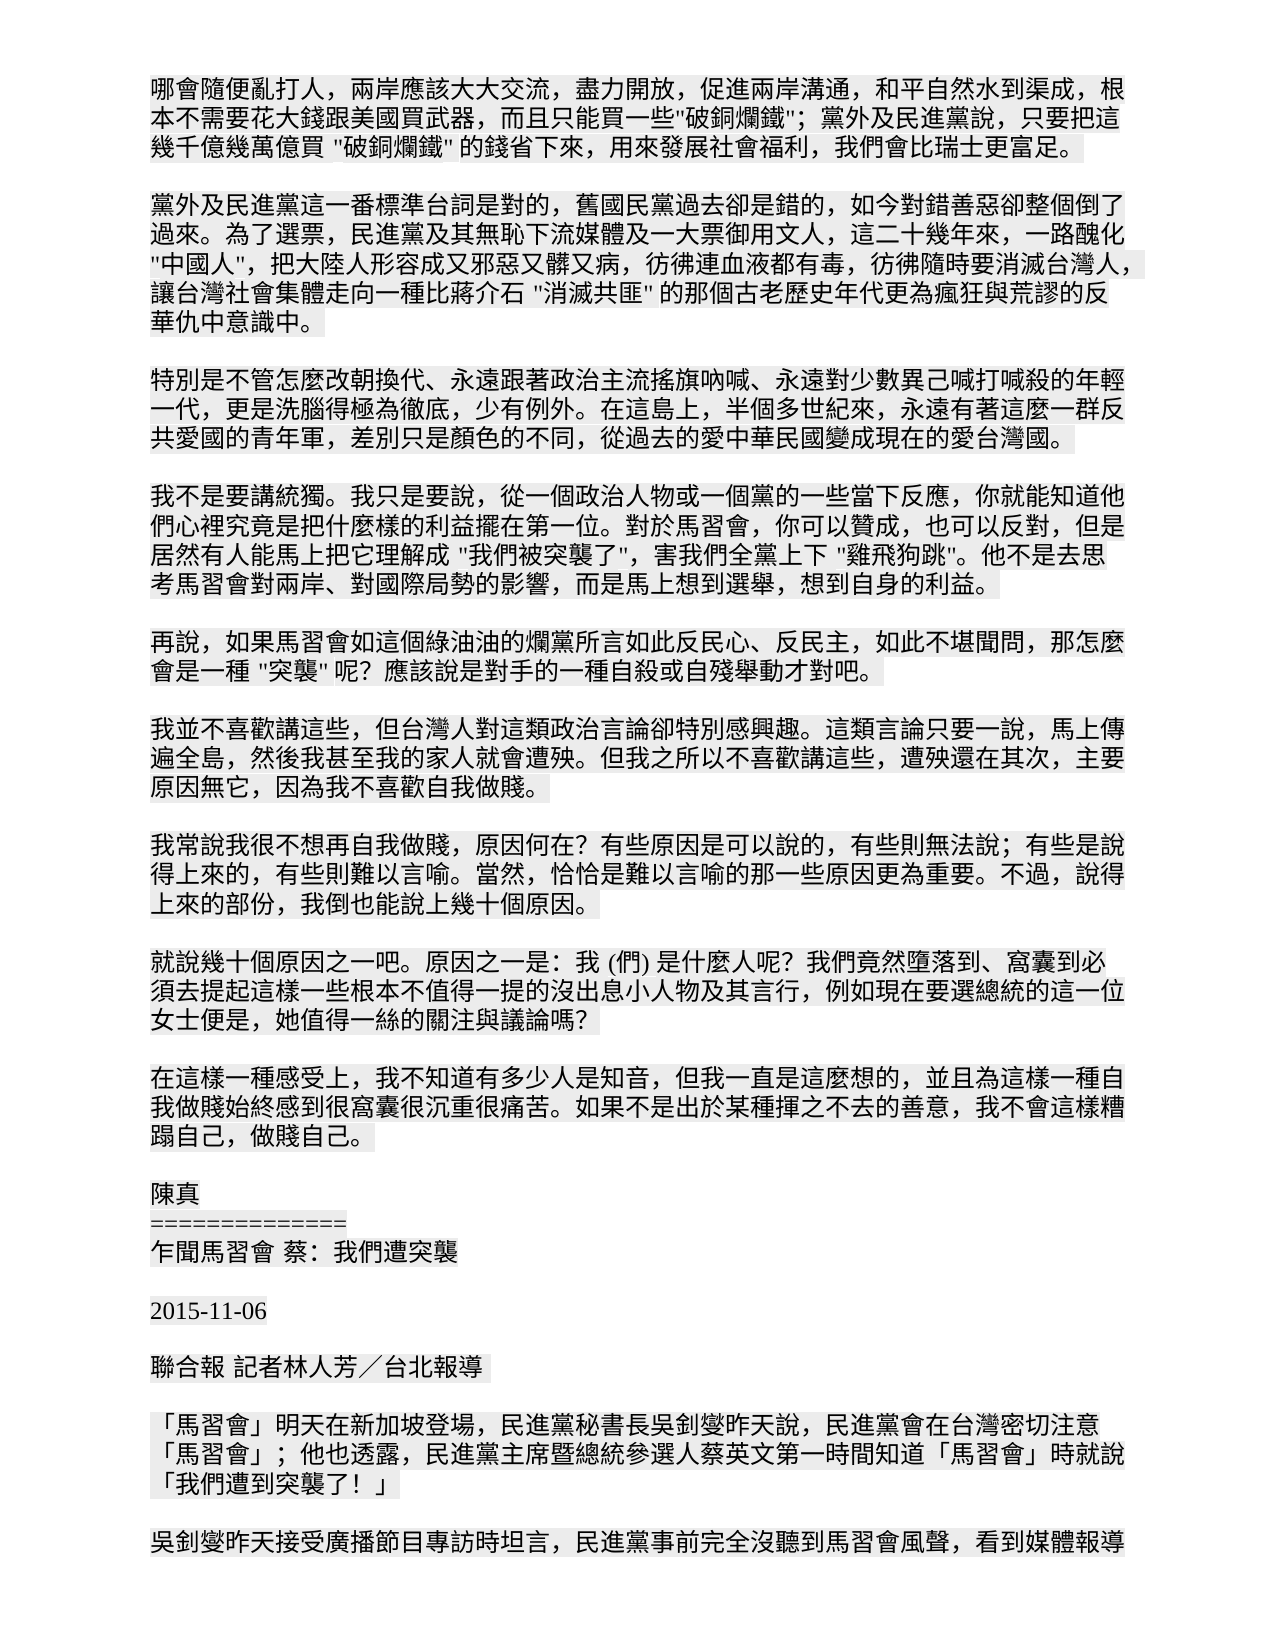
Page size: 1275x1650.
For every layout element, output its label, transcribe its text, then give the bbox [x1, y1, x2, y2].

text 馬習會我是很開心的。昨晚在電視機前看到馬英九，顧不得正在吃飯，馬上起立當場就給了他幾個響亮的掌聲，以表敬意。 至於台灣要不要和祖國合併，老實說我一點都不在乎，就好像永康要不要和台南市合併，還是要獨立成為一個永康共和國一樣，對我而言，無甚意義。 不管你主張統或獨，理應都會樂意看到事隔66年後兩岸領導人碰面，畢竟見面三分情，溝通總是有助於化解各方歧見與衝突。 黨外時，國民黨為了鞏固政權，發展國防(以便從中貪污)，老是拿 "共匪會打過來" 來嚇人；黨外或早期民進黨的標準說詞則是告訴大家說，別被國民黨騙了，中共又不是流氓，哪會隨便亂打人，兩岸應該大大交流，盡力開放，促進兩岸溝通，和平自然水到渠成，根本不需要花大錢跟美國買武器，而且只能買一些"破銅爛鐵"；黨外及民進黨說，只要把這幾千億幾萬億買 "破銅爛鐵" 的錢省下來，用來發展社會福利，我們會比瑞士更富足。 黨外及民進黨這一番標準台詞是對的，舊國民黨過去卻是錯的，如今對錯善惡卻整個倒了過來。為了選票，民進黨及其無恥下流媒體及一大票御用文人，這二十幾年來，一路醜化 "中國人"，把大陸人形容成又邪惡又髒又病，彷彿連血液都有毒，彷彿隨時要消滅台灣人，讓台灣社會集體走向一種比蔣介石 "消滅共匪" 的那個古老歷史年代更為瘋狂與荒謬的反華仇中意識中。 特別是不管怎麼改朝換代、永遠跟著政治主流搖旗吶喊、永遠對少數異己喊打喊殺的年輕一代，更是洗腦得極為徹底，少有例外。在這島上，半個多世紀來，永遠有著這麼一群反共愛國的青年軍，差別只是顏色的不同，從過去的愛中華民國變成現在的愛台灣國。 我不是要講統獨。我只是要說，從一個政治人物或一個黨的一些當下反應，你就能知道他們心裡究竟是把什麼樣的利益擺在第一位。對於馬習會，你可以贊成，也可以反對，但是居然有人能馬上把它理解成 "我們被突襲了"，害我們全黨上下 "雞飛狗跳"。他不是去思考馬習會對兩岸、對國際局勢的影響，而是馬上想到選舉，想到自身的利益。 再說，如果馬習會如這個綠油油的爛黨所言如此反民心、反民主，如此不堪聞問，那怎麼會是一種 "突襲" 呢？應該說是對手的一種自殺或自殘舉動才對吧。 我並不喜歡講這些，但台灣人對這類政治言論卻特別感興趣。這類言論只要一說，馬上傳遍全島，然後我甚至我的家人就會遭殃。但我之所以不喜歡講這些，遭殃還在其次，主要原因無它，因為我不喜歡自我做賤。 我常說我很不想再自我做賤，原因何在？有些原因是可以說的，有些則無法說；有些是說得上來的，有些則難以言喻。當然，恰恰是難以言喻的那一些原因更為重要。不過，說得上來的部份，我倒也能說上幾十個原因。 就說幾十個原因之一吧。原因之一是：我 (們) 是什麼人呢？我們竟然墮落到、窩囊到必須去提起這樣一些根本不值得一提的沒出息小人物及其言行，例如現在要選總統的這一位女士便是，她值得一絲的關注與議論嗎？ 在這樣一種感受上，我不知道有多少人是知音，但我一直是這麼想的，並且為這樣一種自我做賤始終感到很窩囊很沉重很痛苦。如果不是出於某種揮之不去的善意，我不會這樣糟蹋自己，做賤自己。 陳真 ============== 乍聞馬習會 蔡：我們遭突襲 2015-11-06 聯合報 記者林人芳／台北報導 「馬習會」明天在新加坡登場，民進黨秘書長吳釗燮昨天說，民進黨會在台灣密切注意「馬習會」；他也透露，民進黨主席暨總統參選人蔡英文第一時間知道「馬習會」時就說「我們遭到突襲了！」 吳釗燮昨天接受廣播節目專訪時坦言，民進黨事前完全沒聽到馬習會風聲，看到媒體報導才知道，「事前沒徵兆，當晚才會雞飛狗跳」，趕快透過ＬＩＮＥ群組互相聯繫。而蔡英文第一時間知道此事時，便在黨部社群群組對大家說「這是突襲」，後來新聞稿才定調為「突襲」。 [150, 75, 1125, 1557]
